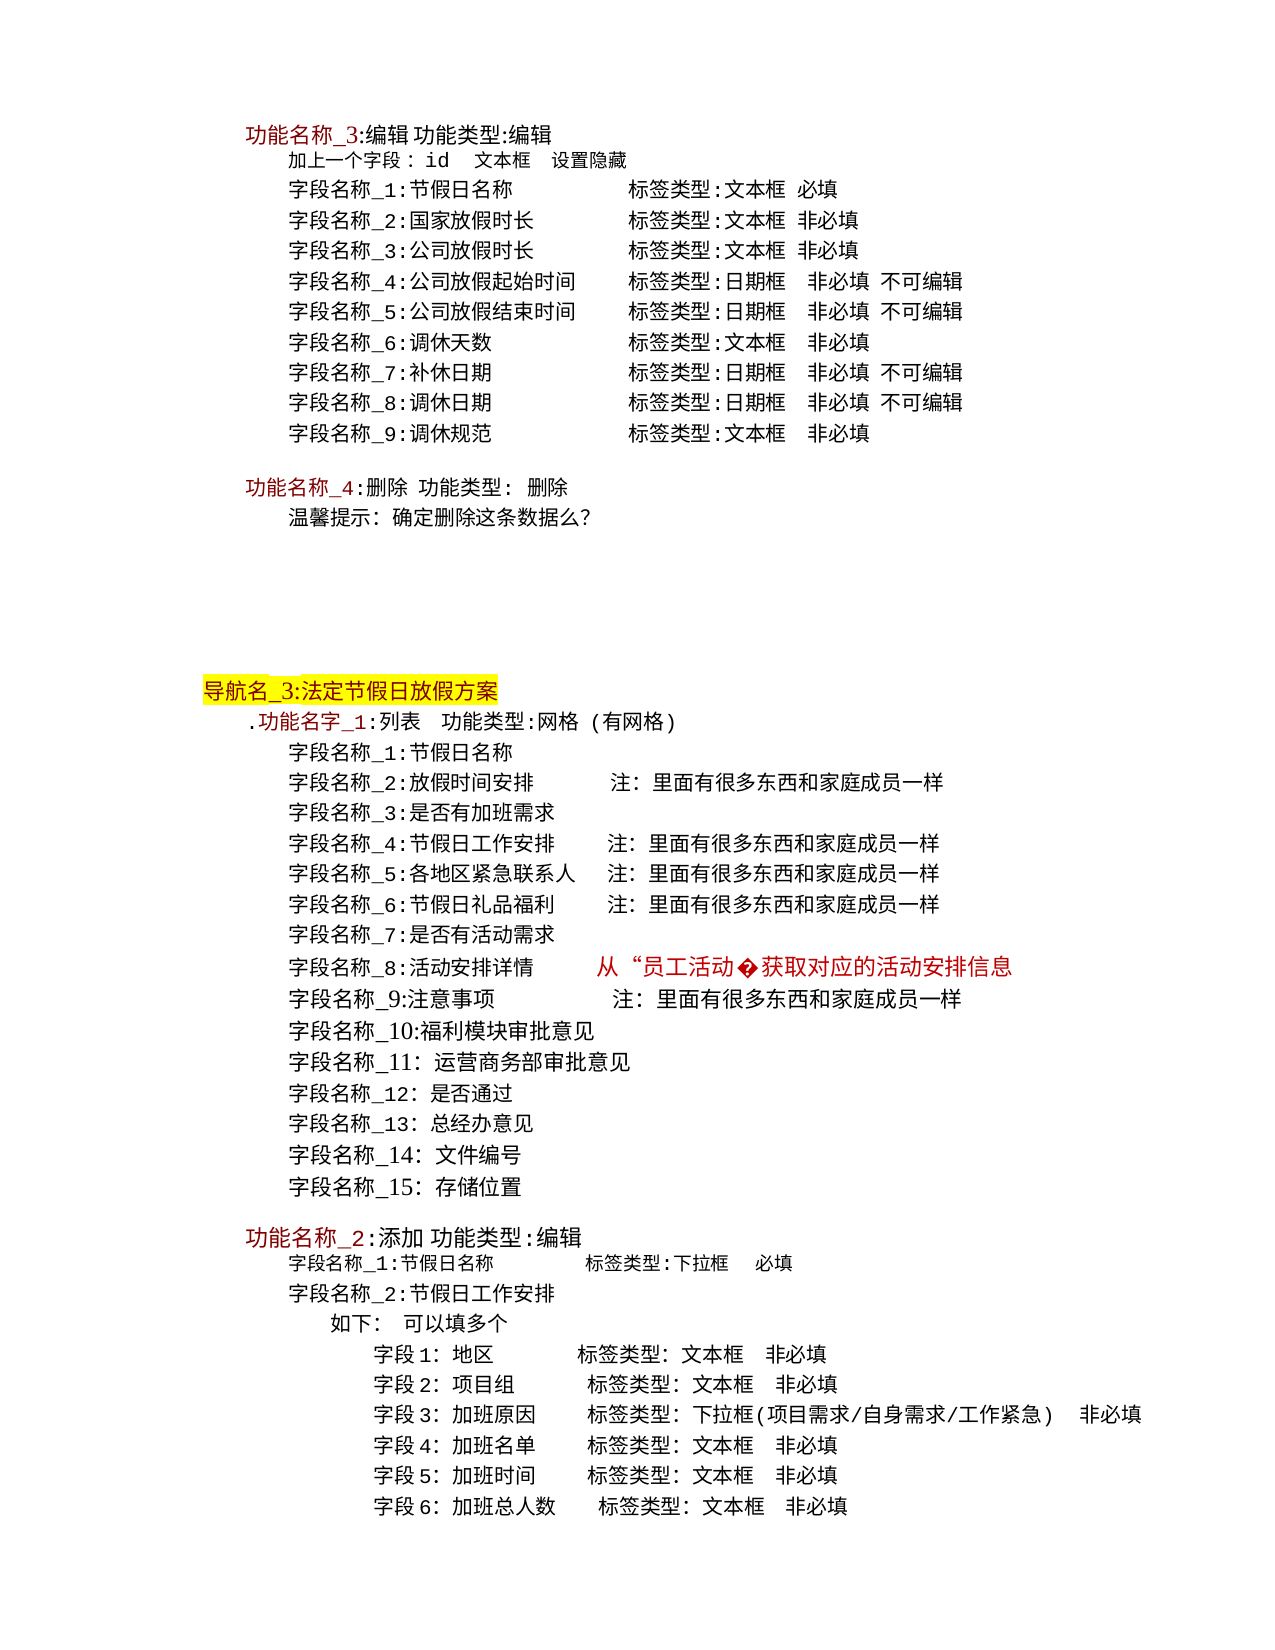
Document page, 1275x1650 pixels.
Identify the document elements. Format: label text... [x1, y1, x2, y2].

text 字段5：加班时间 标签类型：文本框 非必填 [118, 1459, 1157, 1490]
text 字段3：加班原因 标签类型：下拉框(项目需求/自身需求/工作紧急) 非必填 [118, 1399, 1157, 1429]
text 字段1：地区 标签类型：文本框 非必填 [118, 1338, 1157, 1368]
text 字段名称_14：文件编号 [118, 1138, 1157, 1169]
text 字段名称_6:调休天数 标签类型:文本框 非必填 [118, 326, 1157, 356]
text 字段名称_8:调休日期 标签类型:日期框 非必填 不可编辑 [118, 387, 1157, 417]
text 字段名称_4:公司放假起始时间 标签类型:日期框 非必填 不可编辑 [118, 265, 1157, 295]
text 字段名称_10:福利模块审批意见 [118, 1014, 1157, 1045]
text 字段名称_13：总经办意见 [118, 1107, 1157, 1138]
text 字段名称_3:公司放假时长 标签类型:文本框 非必填 [118, 234, 1157, 265]
text 字段名称_9:调休规范 标签类型:文本框 非必填 [118, 417, 1157, 447]
text 加上一个字段 ：id 文本框 设置隐藏 [118, 150, 1157, 174]
text 字段名称_7:补休日期 标签类型:日期框 非必填 不可编辑 [118, 356, 1157, 387]
text 字段名称_7:是否有活动需求 [118, 918, 1157, 949]
text 字段名称_1:节假日名称 [118, 736, 1157, 766]
text 温馨提示：确定删除这条数据么？ [118, 501, 1157, 532]
text 字段名称_12：是否通过 [118, 1077, 1157, 1107]
text 字段名称_5:各地区紧急联系人 注：里面有很多东西和家庭成员一样 [118, 857, 1157, 888]
text 字段名称_3:是否有加班需求 [118, 797, 1157, 827]
text 字段名称_2:放假时间安排 注：里面有很多东西和家庭成员一样 [118, 766, 1157, 797]
text 导航名_3:法定节假日放假方案 [118, 674, 1157, 705]
text 字段6：加班总人数 标签类型：文本框 非必填 [118, 1490, 1157, 1520]
text 字段名称_15：存储位置 [118, 1169, 1157, 1201]
text 字段名称_2:国家放假时长 标签类型:文本框 非必填 [118, 204, 1157, 234]
text 功能名称_2:添加 功能类型:编辑 [118, 1225, 1157, 1253]
text 字段名称_2:节假日工作安排 [118, 1277, 1157, 1307]
text 如下： 可以填多个 [118, 1307, 1157, 1338]
text 字段名称_4:节假日工作安排 注：里面有很多东西和家庭成员一样 [118, 827, 1157, 857]
text 字段2：项目组 标签类型：文本框 非必填 [118, 1368, 1157, 1399]
text 字段名称_6:节假日礼品福利 注：里面有很多东西和家庭成员一样 [118, 888, 1157, 918]
text 功能名称_3:编辑 功能类型:编辑 [118, 118, 1157, 150]
text 字段名称_5:公司放假结束时间 标签类型:日期框 非必填 不可编辑 [118, 295, 1157, 326]
text 字段4：加班名单 标签类型：文本框 非必填 [118, 1429, 1157, 1459]
text 字段名称_1:节假日名称 标签类型:下拉框 必填 [118, 1253, 1157, 1277]
text .功能名字_1:列表 功能类型:网格 (有网格) [118, 705, 1157, 736]
text 功能名称_4:删除 功能类型: 删除 [118, 471, 1157, 501]
text 字段名称_11：运营商务部审批意见 [118, 1045, 1157, 1077]
text 字段名称_1:节假日名称 标签类型:文本框 必填 [118, 174, 1157, 204]
text 字段名称_9:注意事项 注：里面有很多东西和家庭成员一样 [118, 982, 1157, 1014]
text 字段名称_8:活动安排详情 从“员工活动�获取对应的活动安排信息 [118, 949, 1157, 982]
